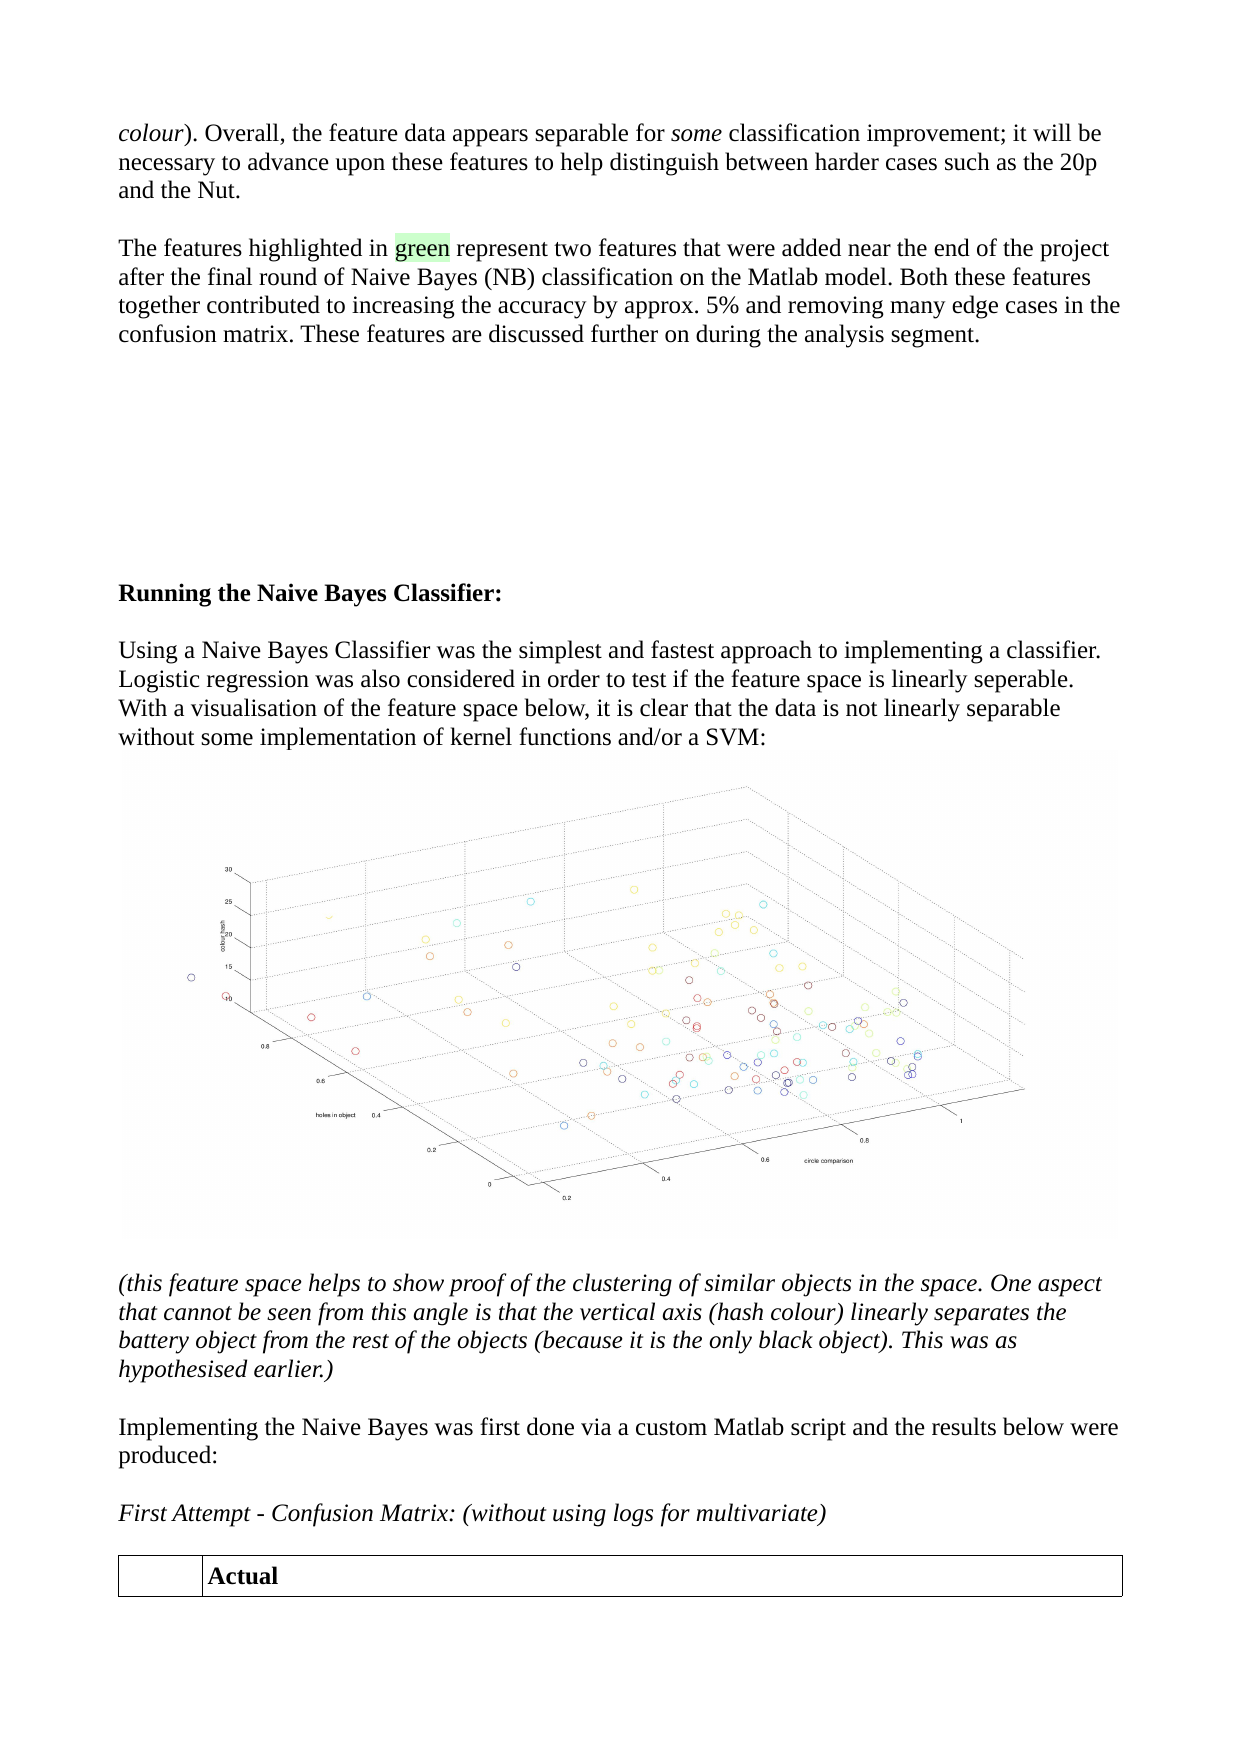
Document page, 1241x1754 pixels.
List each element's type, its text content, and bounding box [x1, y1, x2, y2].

table_header Actual [203, 1556, 1122, 1596]
text (this feature space helps to show proof of the clustering of similar objects in the space. One aspect that cannot be seen from this angle is that the vertical axis (hash colour) linearly separates the battery object from the rest of the objects (because it is the only black object). This was as hypothesised earlier.) [118, 1268, 1122, 1383]
text Implementing the Naive Bayes was first done via a custom Matlab script and the results below were produced: [118, 1412, 1122, 1469]
table_header [119, 1556, 202, 1596]
text First Attempt - Confusion Matrix: (without using logs for multivariate) [118, 1498, 1122, 1527]
text colour). Overall, the feature data appears separable for some classification improvement; it will be necessary to advance upon these features to help distinguish between harder cases such as the 20p and the Nut. [118, 118, 1122, 204]
text Using a Naive Bayes Classifier was the simplest and fastest approach to implementing a classifier. Logistic regression was also considered in order to test if the feature space is linearly seperable. With a visualisation of the feature space below, it is clear that the data is not linearly separable without some implementation of kernel functions and/or a SVM: [118, 636, 1122, 751]
text Running the Naive Bayes Classifier: [118, 578, 1122, 607]
text The features highlighted in green represent two features that were added near the end of the project after the final round of Naive Bayes (NB) classification on the Matlab model. Both these features together contributed to increasing the accuracy by approx. 5% and removing many edge cases in the confusion matrix. These features are discussed further on during the analysis segment. [118, 233, 1122, 348]
picture [121, 750, 1119, 1239]
